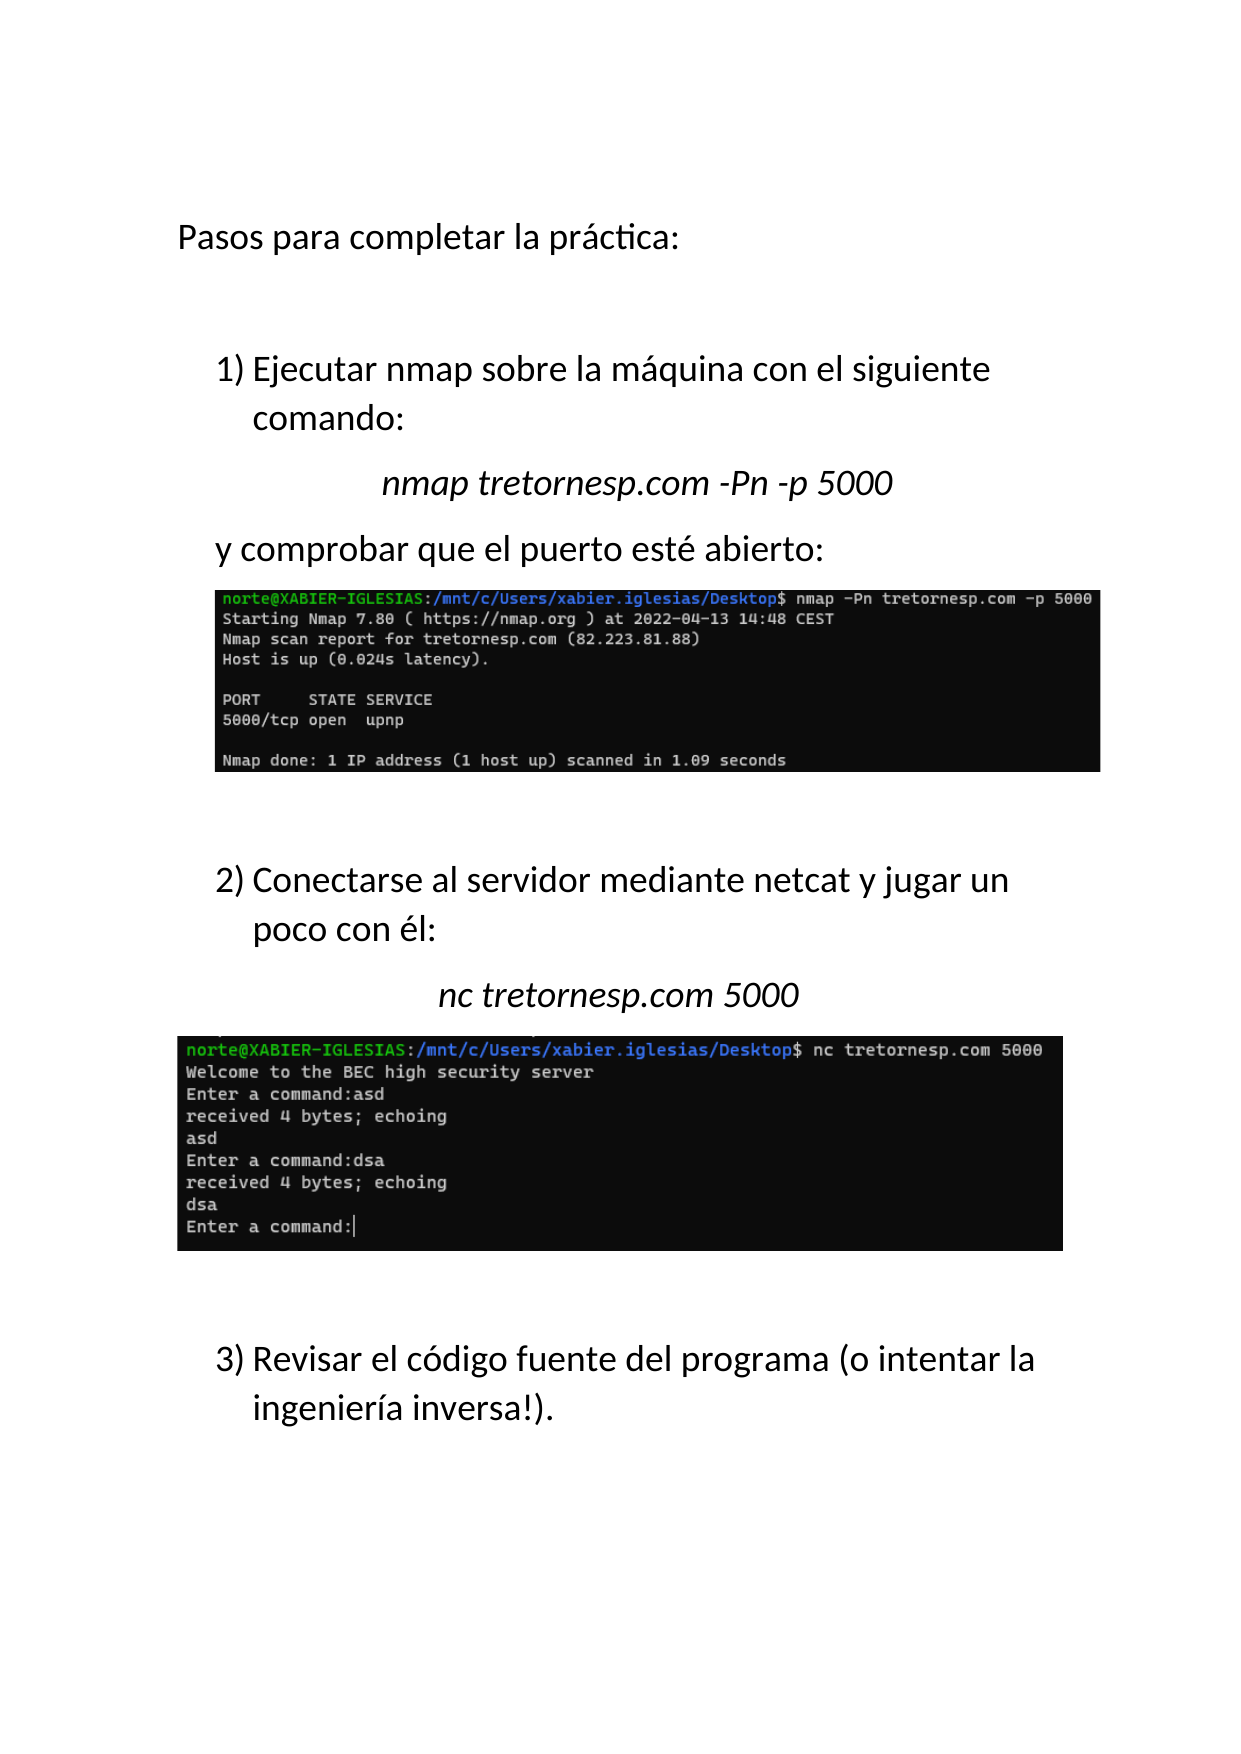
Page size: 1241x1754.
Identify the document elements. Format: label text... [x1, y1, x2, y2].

text nmap tretornesp.com -Pn -p 5000 [215, 459, 1063, 505]
list Revisar el código fuente del programa (o intentar la ingeniería inversa!). [215, 1335, 1063, 1429]
text nc tretornesp.com 5000 [177, 971, 1063, 1016]
text y comprobar que el puerto esté abierto: [215, 525, 1063, 571]
list Conectarse al servidor mediante netcat y jugar un poco con él: [215, 856, 1063, 951]
list Ejecutar nmap sobre la máquina con el siguiente comando: [215, 344, 1063, 439]
text Pasos para completar la práctica: [177, 213, 1063, 259]
